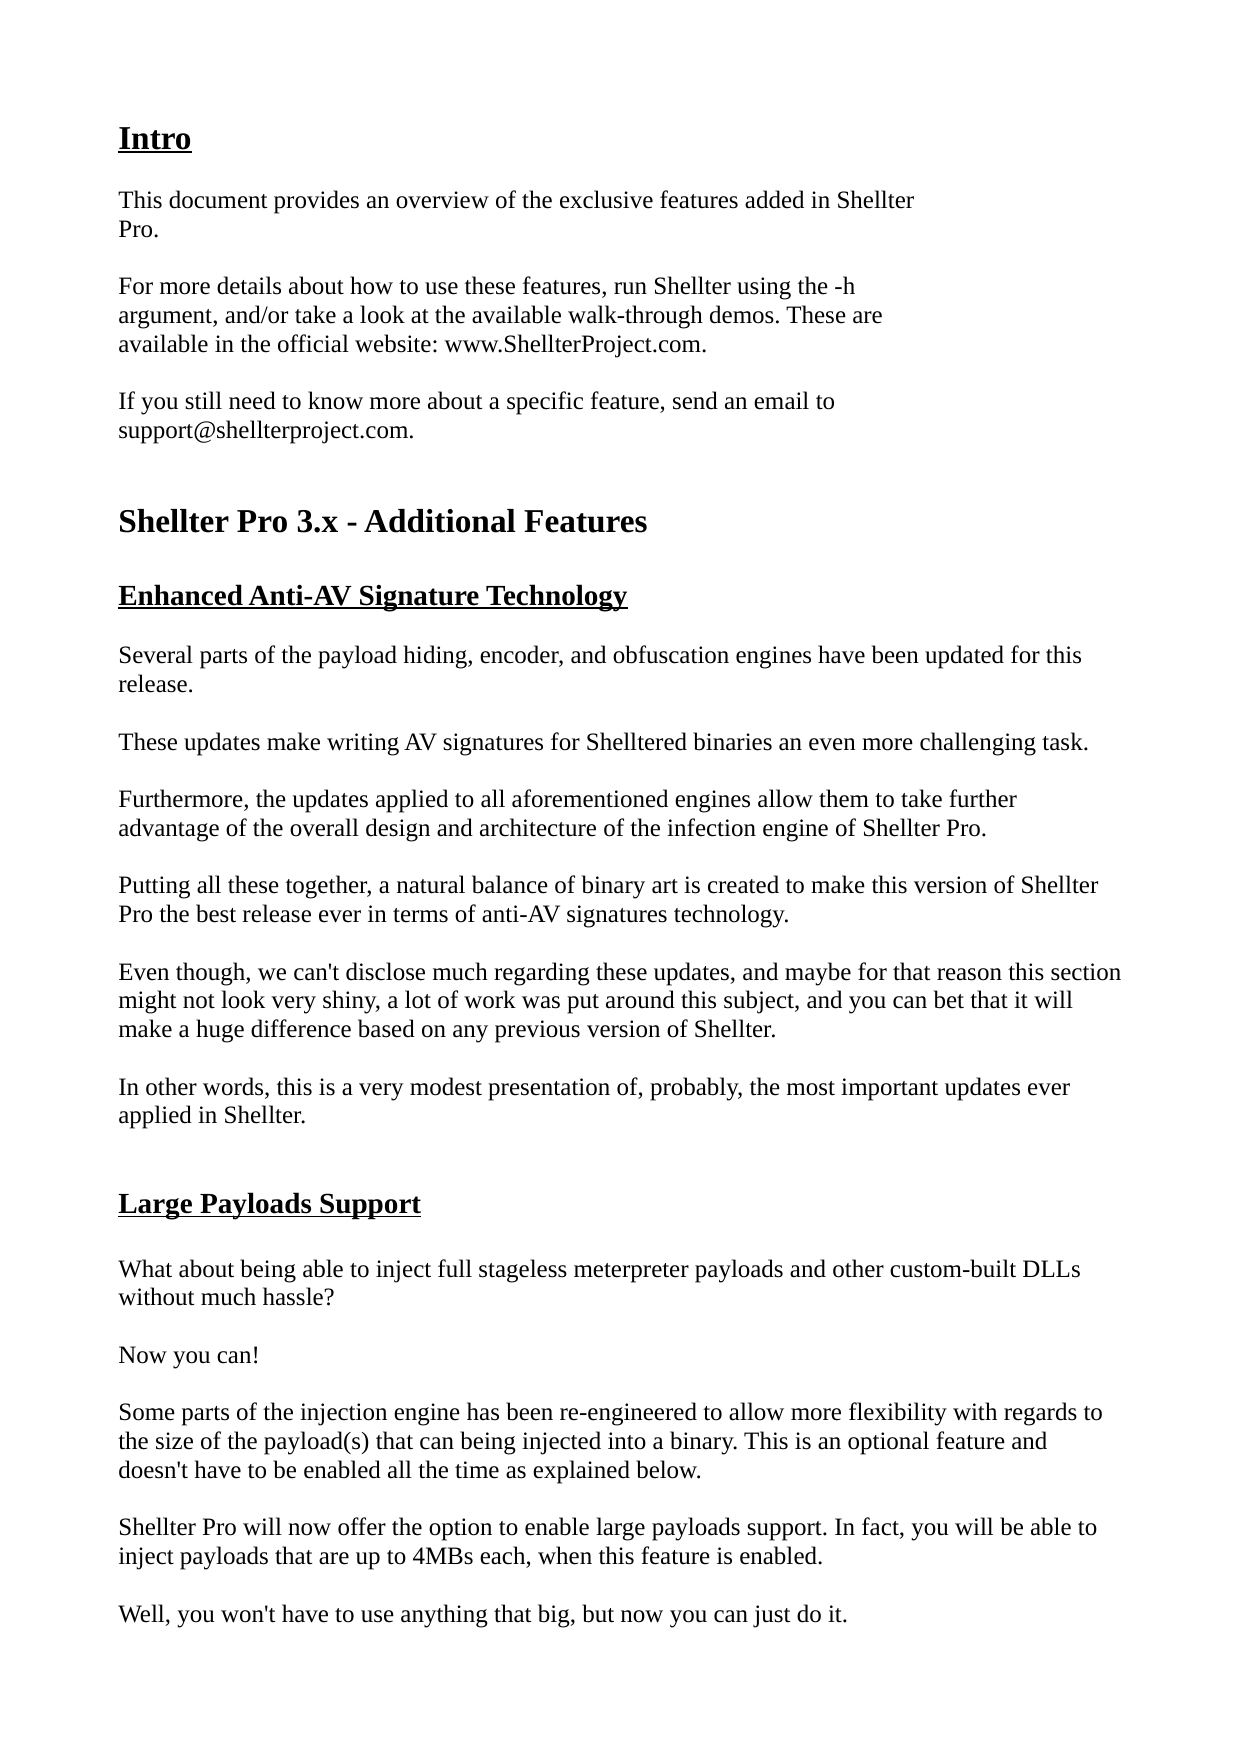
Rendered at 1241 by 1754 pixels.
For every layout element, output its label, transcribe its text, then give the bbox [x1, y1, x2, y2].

text Shellter Pro will now offer the option to enable large payloads support. In fact, you will be able to inject payloads that are up to 4MBs each, when this feature is enabled. [118, 1512, 1122, 1570]
text For more details about how to use these features, run Shellter using the -h [118, 271, 1122, 300]
text Putting all these together, a natural balance of binary art is created to make this version of Shellter Pro the best release ever in terms of anti-AV signatures technology. [118, 870, 1122, 928]
text Large Payloads Support [118, 1187, 1122, 1220]
text Enhanced Anti-AV Signature Technology [118, 578, 1122, 612]
text What about being able to inject full stageless meterpreter payloads and other custom-built DLLs without much hassle? [118, 1254, 1122, 1311]
text support@shellterproject.com. [118, 415, 1122, 444]
text Well, you won't have to use anything that big, but now you can just do it. [118, 1599, 1122, 1627]
text This document provides an overview of the exclusive features added in Shellter [118, 185, 1122, 214]
text Furthermore, the updates applied to all aforementioned engines allow them to take further advantage of the overall design and architecture of the infection engine of Shellter Pro. [118, 784, 1122, 842]
text Pro. [118, 214, 1122, 243]
text In other words, this is a very modest presentation of, probably, the most important updates ever applied in Shellter. [118, 1072, 1122, 1129]
text Several parts of the payload hiding, encoder, and obfuscation engines have been updated for this release. [118, 640, 1122, 698]
text argument, and/or take a look at the available walk-through demos. These are [118, 300, 1122, 329]
text Shellter Pro 3.x - Additional Features [118, 501, 1122, 578]
text Some parts of the injection engine has been re-engineered to allow more flexibility with regards to the size of the payload(s) that can being injected into a binary. This is an optional feature and doesn't have to be enabled all the time as explained below. [118, 1397, 1122, 1484]
text If you still need to know more about a specific feature, send an email to [118, 386, 1122, 415]
text Now you can! [118, 1340, 1122, 1369]
text Intro [118, 118, 1122, 156]
text available in the official website: www.ShellterProject.com. [118, 329, 1122, 358]
text These updates make writing AV signatures for Shelltered binaries an even more challenging task. [118, 727, 1122, 755]
text Even though, we can't disclose much regarding these updates, and maybe for that reason this section might not look very shiny, a lot of work was put around this subject, and you can bet that it will make a huge difference based on any previous version of Shellter. [118, 957, 1122, 1043]
